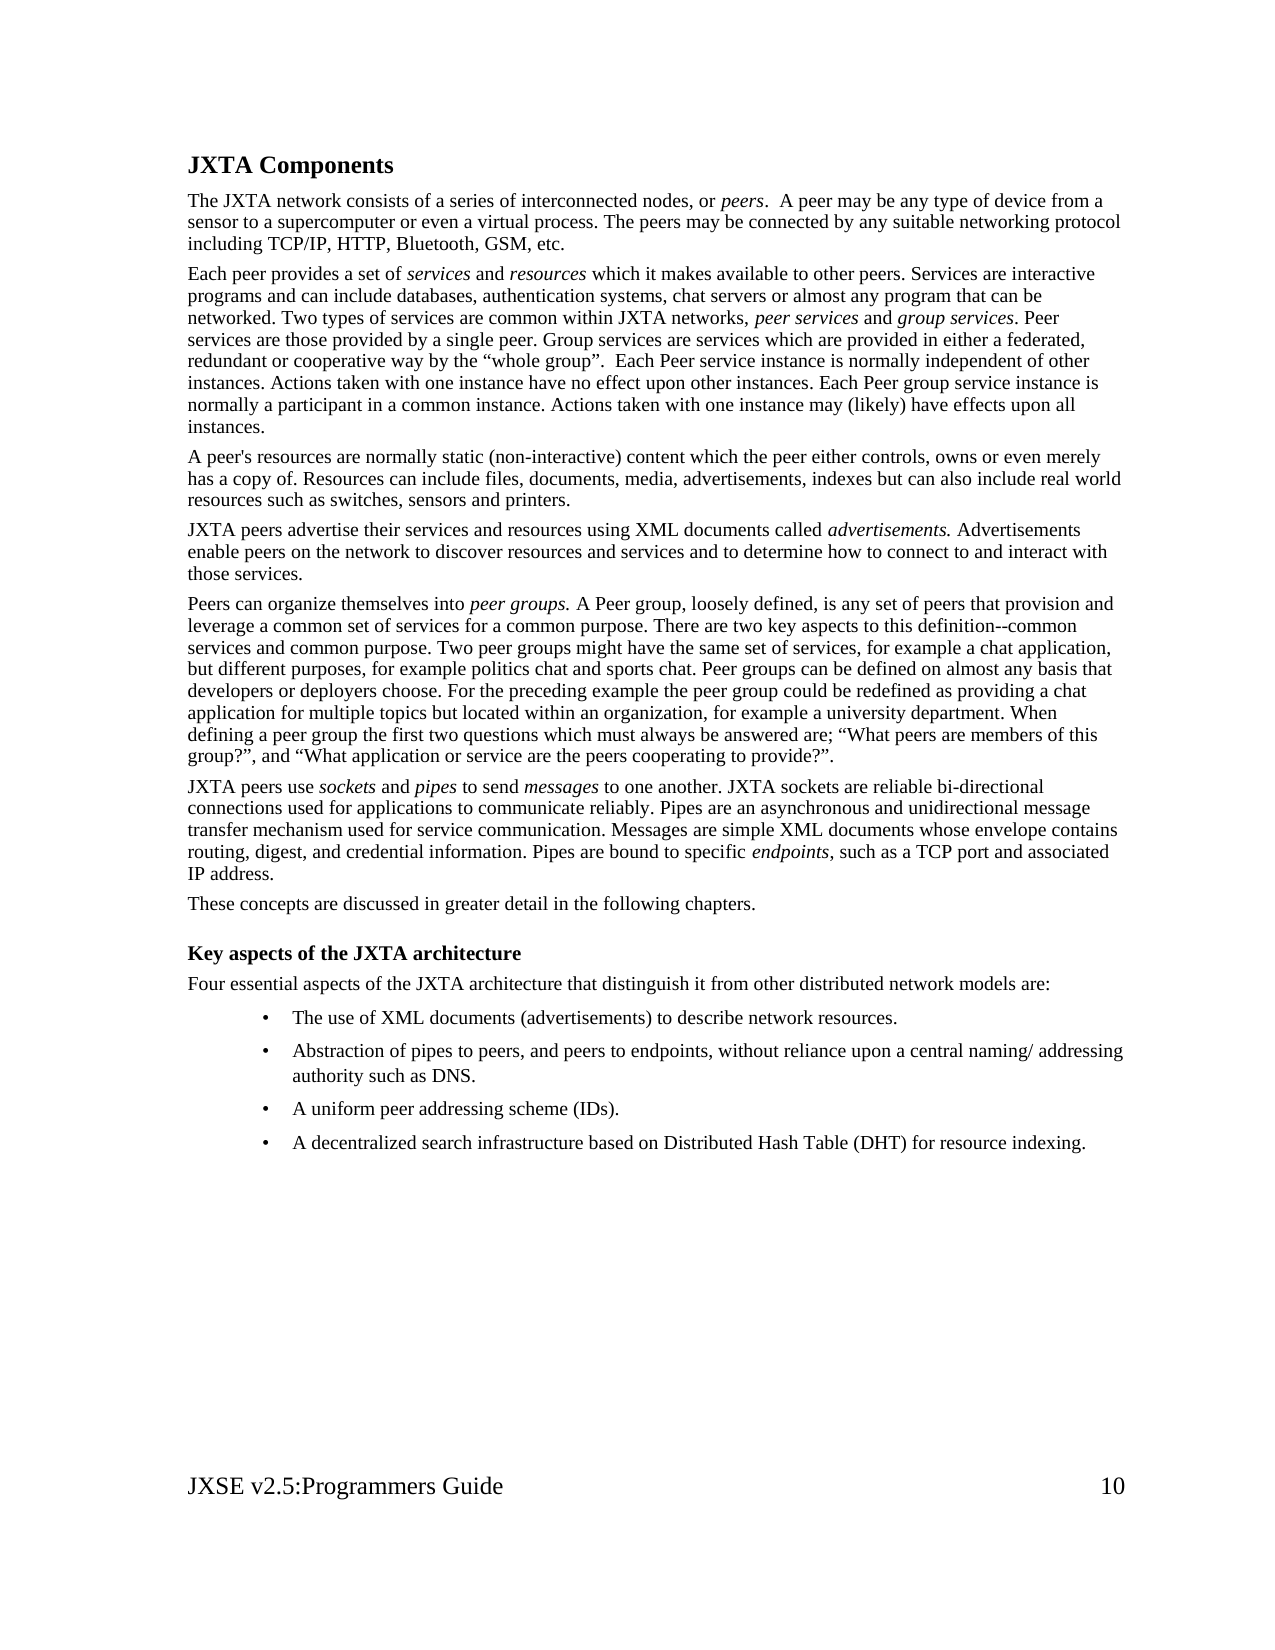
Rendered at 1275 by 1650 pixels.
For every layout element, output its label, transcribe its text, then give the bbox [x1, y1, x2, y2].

text Peers can organize themselves into peer groups. A Peer group, loosely defined, is any set of peers that provision and leverage a common set of services for a common purpose. There are two key aspects to this definition--common services and common purpose. Two peer groups might have the same set of services, for example a chat application, but different purposes, for example politics chat and sports chat. Peer groups can be defined on almost any basis that developers or deployers choose. For the preceding example the peer group could be redefined as providing a chat application for multiple topics but located within an organization, for example a university department. When defining a peer group the first two questions which must always be answered are; “What peers are members of this group?”, and “What application or service are the peers cooperating to provide?”. [187, 593, 1125, 767]
text Four essential aspects of the JXTA architecture that distinguish it from other distributed network models are: [187, 971, 1125, 996]
list Abstraction of pipes to peers, and peers to endpoints, without reliance upon a central naming/ addressing authority such as DNS. [225, 1037, 1125, 1087]
list A uniform peer addressing scheme (IDs). [225, 1096, 1125, 1121]
list A decentralized search infrastructure based on Distributed Hash Table (DHT) for resource indexing. [225, 1129, 1125, 1154]
list The use of XML documents (advertisements) to describe network resources. [225, 1004, 1125, 1029]
text JXTA peers use sockets and pipes to send messages to one another. JXTA sockets are reliable bi-directional connections used for applications to communicate reliably. Pipes are an asynchronous and unidirectional message transfer mechanism used for service communication. Messages are simple XML documents whose envelope contains routing, digest, and credential information. Pipes are bound to specific endpoints, such as a TCP port and associated IP address. [187, 776, 1125, 884]
text These concepts are discussed in greater detail in the following chapters. [187, 893, 1125, 914]
text JXTA peers advertise their services and resources using XML documents called advertisements. Advertisements enable peers on the network to discover resources and services and to determine how to connect to and interact with those services. [187, 519, 1125, 585]
text JXTA Components [187, 150, 1125, 179]
text A peer's resources are normally static (non-interactive) content which the peer either controls, owns or even merely has a copy of. Resources can include files, documents, media, advertisements, indexes but can also include real world resources such as switches, sensors and printers. [187, 446, 1125, 511]
text Key aspects of the JXTA architecture [187, 935, 1125, 964]
text Each peer provides a set of services and resources which it makes available to other peers. Services are interactive programs and can include databases, authentication systems, chat servers or almost any program that can be networked. Two types of services are common within JXTA networks, peer services and group services. Peer services are those provided by a single peer. Group services are services which are provided in either a federated, redundant or cooperative way by the “whole group”. Each Peer service instance is normally independent of other instances. Actions taken with one instance have no effect upon other instances. Each Peer group service instance is normally a participant in a common instance. Actions taken with one instance may (likely) have effects upon all instances. [187, 263, 1125, 437]
text The JXTA network consists of a series of interconnected nodes, or peers. A peer may be any type of device from a sensor to a supercomputer or even a virtual process. The peers may be connected by any suitable networking protocol including TCP/IP, HTTP, Bluetooth, GSM, etc. [187, 189, 1125, 255]
